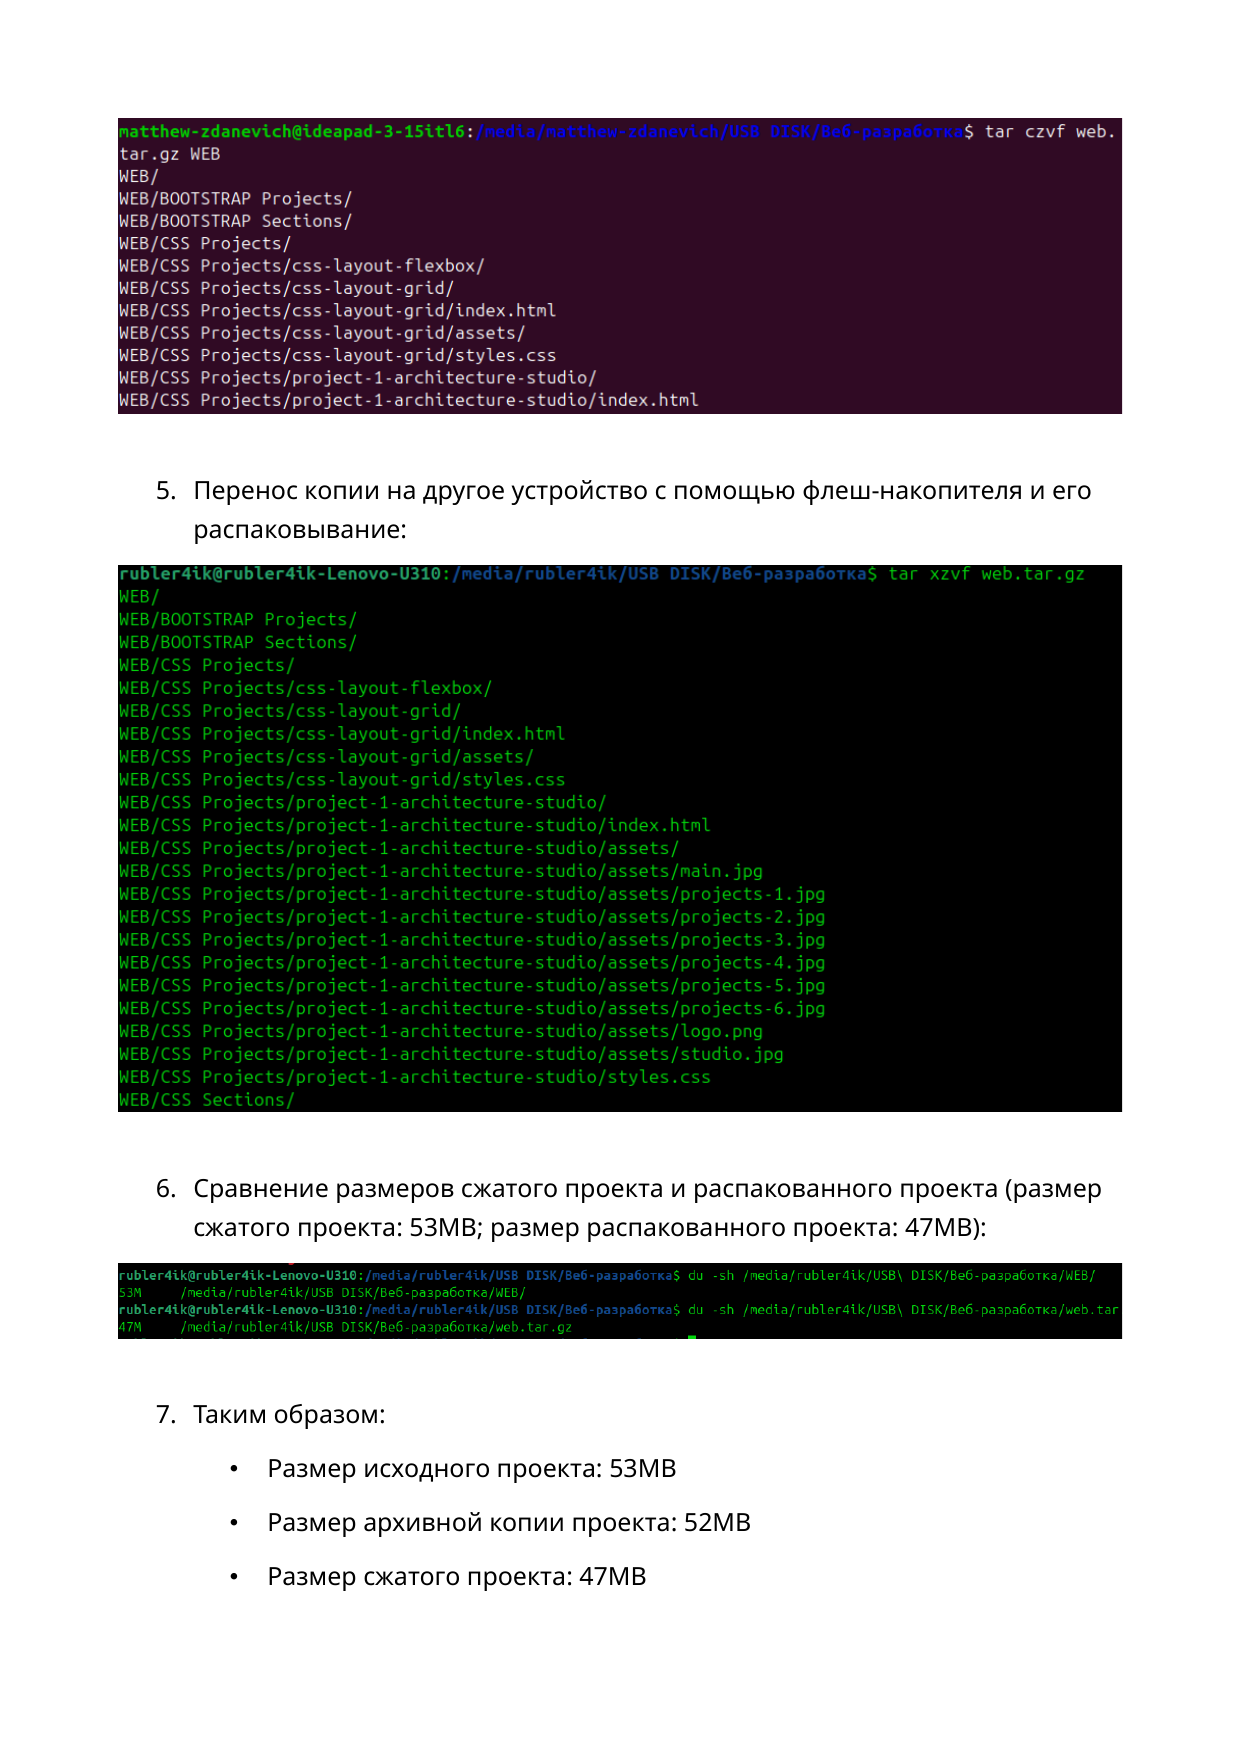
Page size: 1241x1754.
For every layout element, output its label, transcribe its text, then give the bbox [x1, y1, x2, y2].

list Размер архивной копии проекта: 52MB [229, 1504, 1122, 1539]
list Перенос копии на другое устройство с помощью флеш-накопителя и его распаковывание: [156, 473, 1122, 546]
picture [118, 565, 1123, 1112]
picture [118, 118, 1123, 414]
list Размер сжатого проекта: 47MB [229, 1558, 1122, 1592]
list Размер исходного проекта: 53MB [229, 1451, 1122, 1485]
picture [118, 1263, 1123, 1339]
list Таким образом: [156, 1397, 1122, 1431]
list Сравнение размеров сжатого проекта и распакованного проекта (размер сжатого проекта: 53MB; размер распакованного проекта: 47MB): [156, 1171, 1122, 1244]
